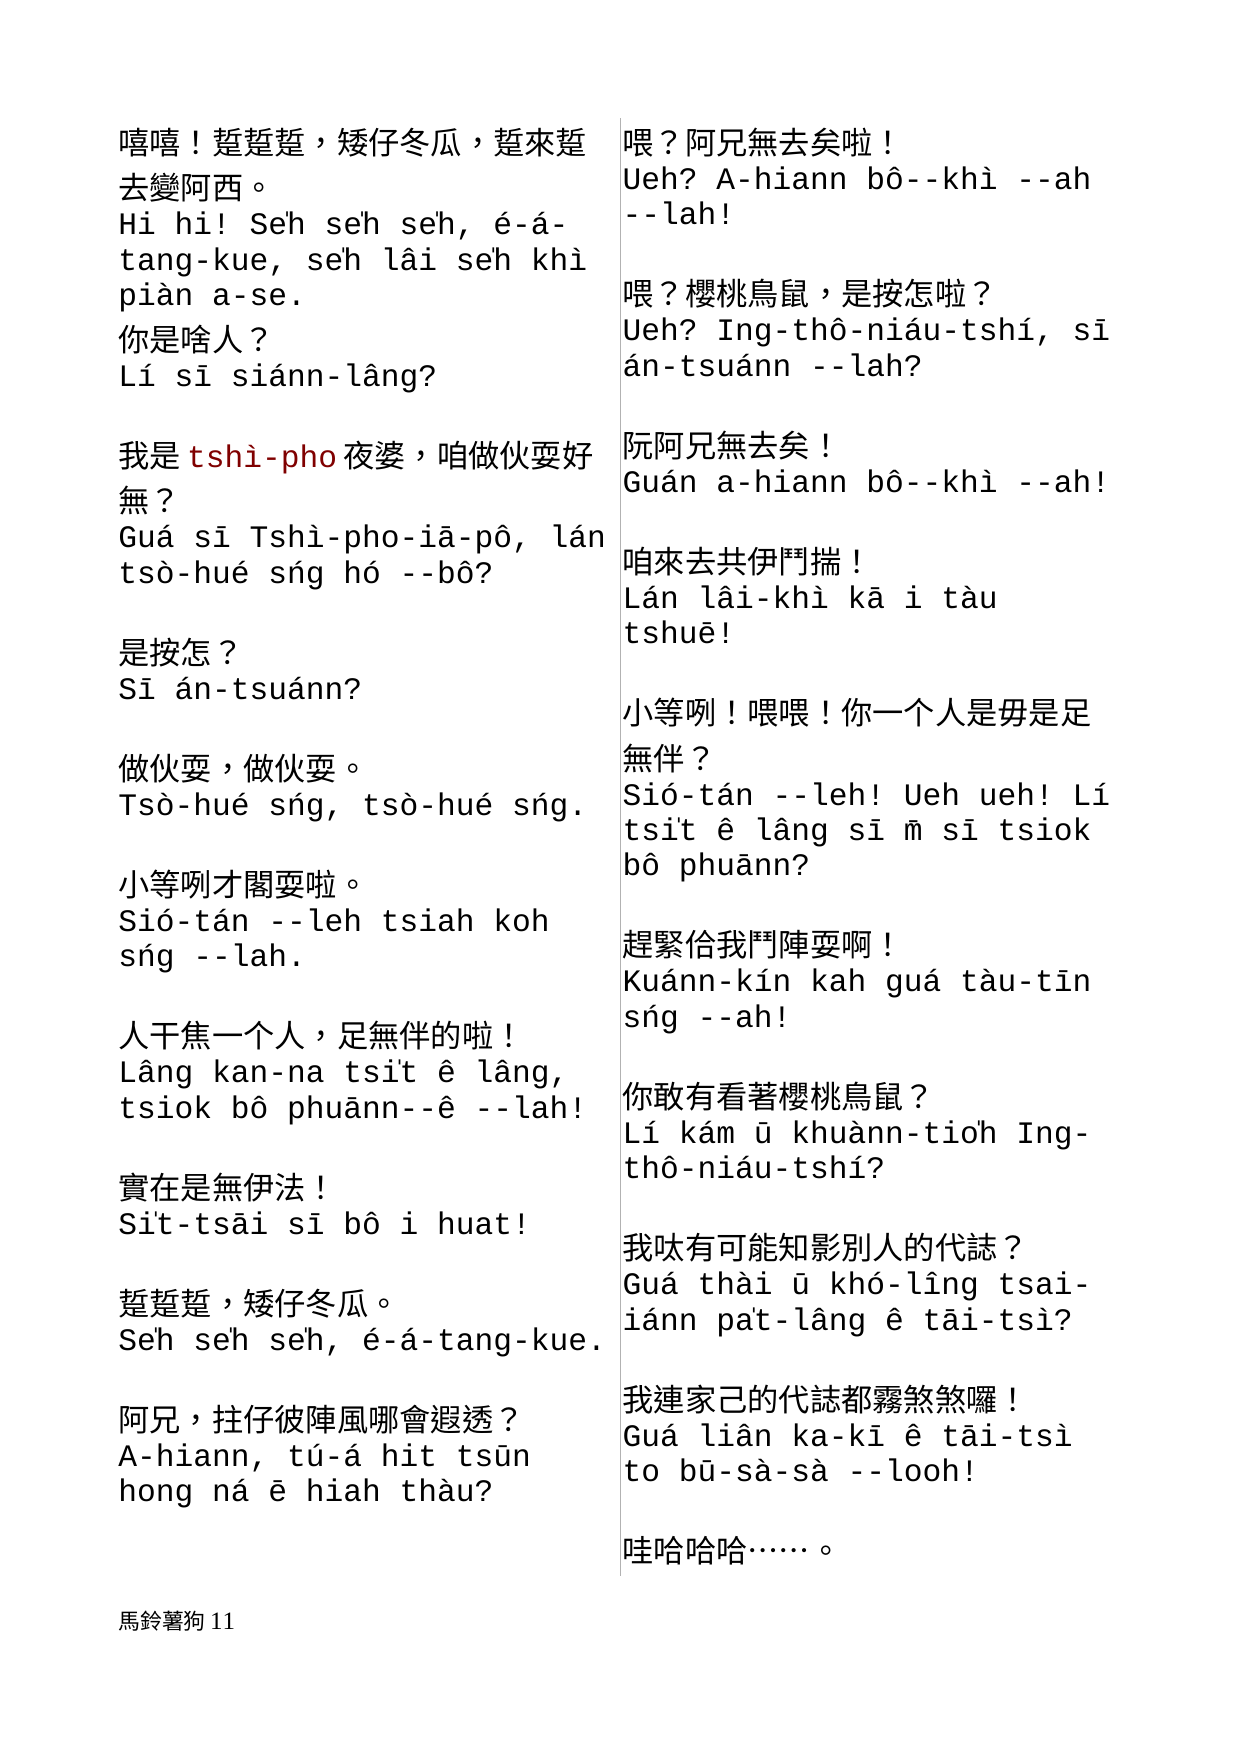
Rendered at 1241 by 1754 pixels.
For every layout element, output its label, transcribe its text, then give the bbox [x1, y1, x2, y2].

text A-hiann, tú-á hit tsūn hong ná ē hiah thàu? [118, 1440, 618, 1511]
text Sī án-tsuánn? [118, 673, 618, 708]
text Ueh? A-hiann bô--khì --ah --lah! [622, 163, 1122, 234]
text Se̍h se̍h se̍h, é-á-tang-kue. [118, 1324, 618, 1359]
text 人干焦一个人，足無伴的啦！ [118, 1011, 618, 1057]
text Si̍t-tsāi sī bô i huat! [118, 1208, 618, 1243]
text 是按怎？ [118, 628, 618, 673]
text Tsò-hué sńg, tsò-hué sńg. [118, 789, 618, 824]
text Hi hi! Se̍h se̍h se̍h, é-á-tang-kue, se̍h lâi se̍h khì piàn a-se. [118, 208, 618, 315]
text 喂？阿兄無去矣啦！ [622, 118, 1122, 163]
text 你是啥人？ [118, 315, 618, 360]
text 哇哈哈哈……。 [622, 1526, 1122, 1572]
text Guá liân ka-kī ê tāi-tsì to bū-sà-sà --looh! [622, 1420, 1122, 1491]
text Lâng kan-na tsi̍t ê lâng, tsiok bô phuānn--ê --lah! [118, 1057, 618, 1127]
text Guá thài ū khó-lîng tsai-iánn pa̍t-lâng ê tāi-tsì? [622, 1269, 1122, 1339]
text 我是tshì-pho夜婆，咱做伙耍好無？ [118, 431, 618, 522]
text 實在是無伊法！ [118, 1163, 618, 1208]
text 踅踅踅，矮仔冬瓜。 [118, 1279, 618, 1324]
text 阮阿兄無去矣！ [622, 421, 1122, 466]
text 嘻嘻！踅踅踅，矮仔冬瓜，踅來踅去變阿西。 [118, 118, 618, 208]
text Guán a-hiann bô--khì --ah! [622, 466, 1122, 502]
text 你敢有看著櫻桃鳥鼠？ [622, 1072, 1122, 1117]
text Kuánn-kín kah guá tàu-tīn sńg --ah! [622, 966, 1122, 1037]
text 阿兄，拄仔彼陣風哪會遐透？ [118, 1395, 618, 1440]
text 咱來去共伊鬥揣！ [622, 537, 1122, 582]
text Lán lâi-khì kā i tàu tshuē! [622, 582, 1122, 653]
text Guá sī Tshì-pho-iā-pô, lán tsò-hué sńg hó --bô? [118, 522, 618, 592]
text 做伙耍，做伙耍。 [118, 744, 618, 789]
text 喂？櫻桃鳥鼠，是按怎啦？ [622, 269, 1122, 315]
text 小等咧才閣耍啦。 [118, 860, 618, 905]
text 小等咧！喂喂！你一个人是毋是足無伴？ [622, 688, 1122, 779]
text 我呔有可能知影別人的代誌？ [622, 1223, 1122, 1269]
text 趕緊佮我鬥陣耍啊！ [622, 921, 1122, 966]
text Sió-tán --leh tsiah koh sńg --lah. [118, 905, 618, 976]
text Lí sī siánn-lâng? [118, 360, 618, 395]
text Lí kám ū khuànn-tio̍h Ing-thô-niáu-tshí? [622, 1117, 1122, 1188]
text Sió-tán --leh! Ueh ueh! Lí tsi̍t ê lâng sī m̄ sī tsiok bô phuānn? [622, 779, 1122, 885]
text 我連家己的代誌都霧煞煞囉！ [622, 1375, 1122, 1420]
text Ueh? Ing-thô-niáu-tshí, sī án-tsuánn --lah? [622, 315, 1122, 386]
